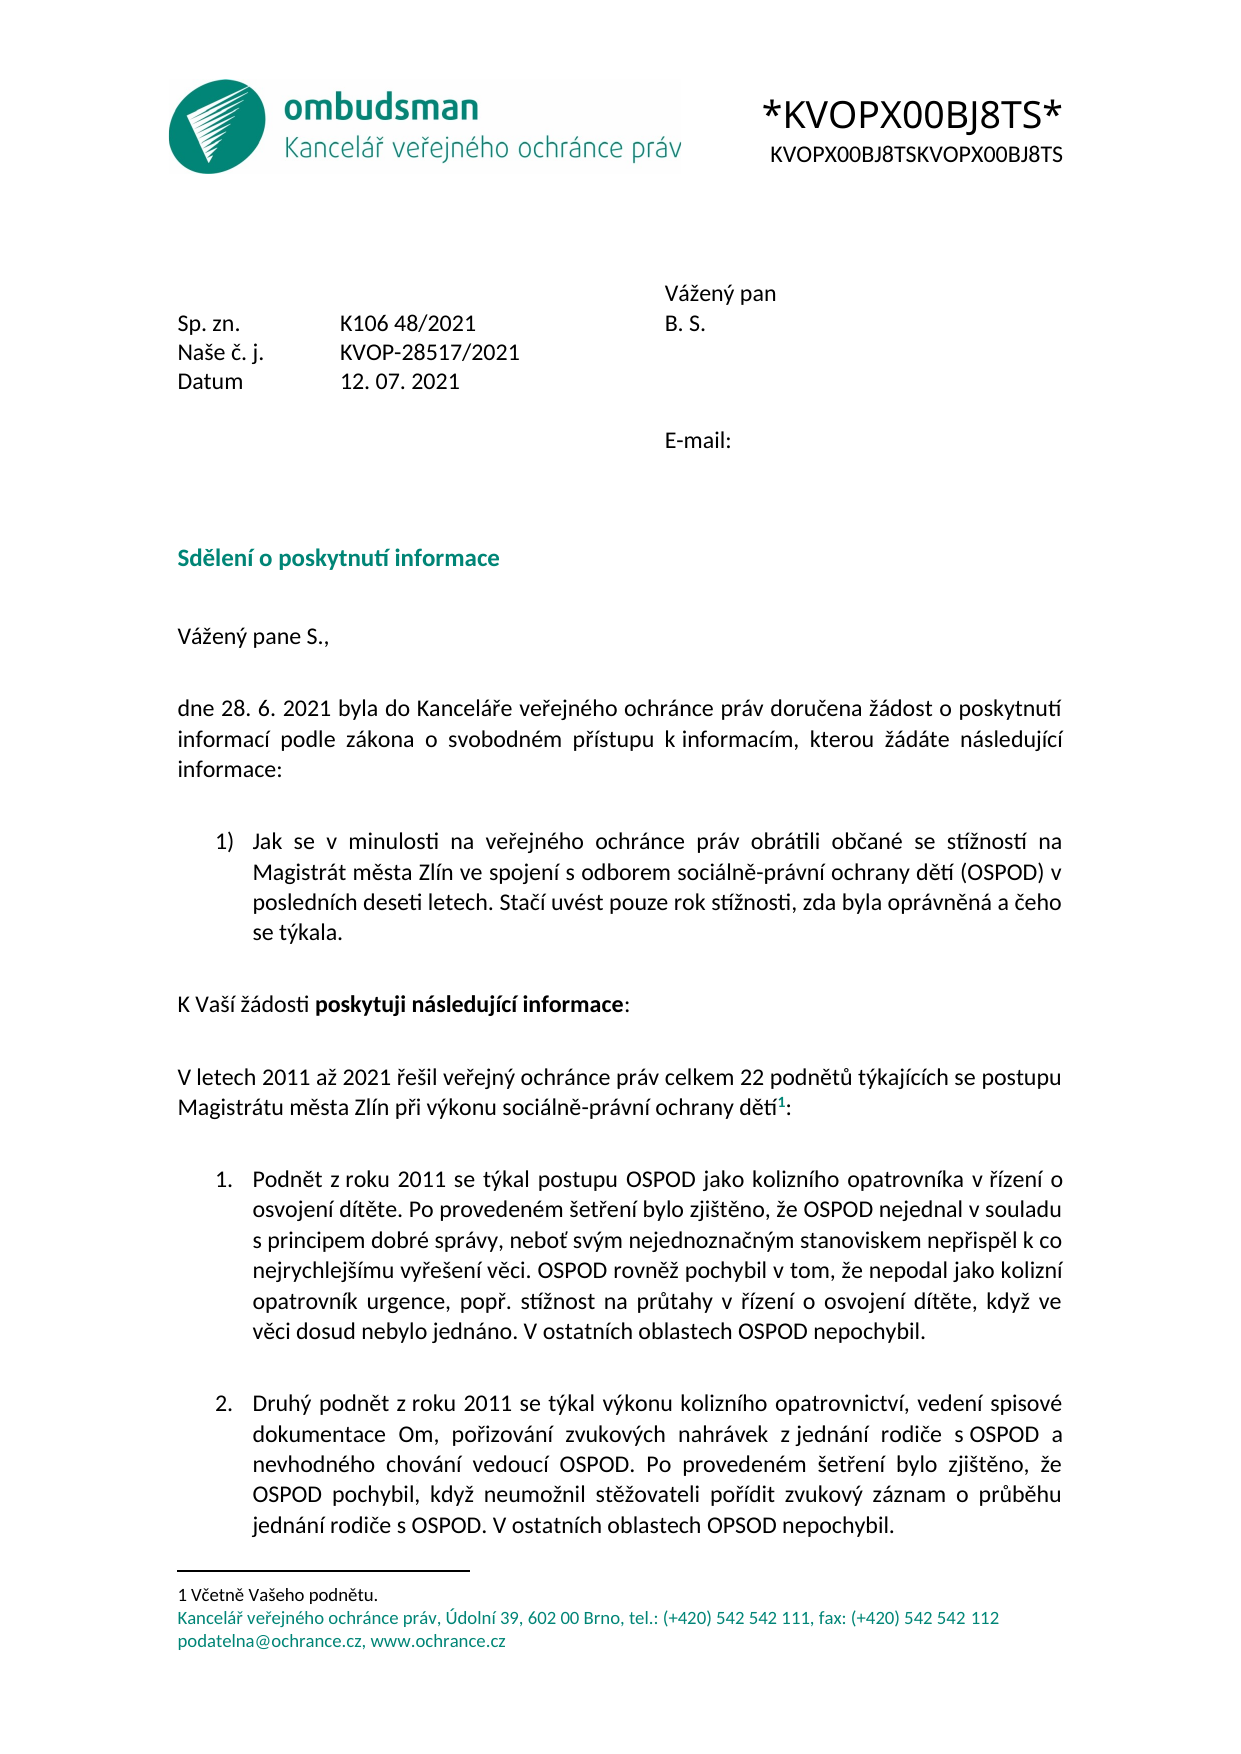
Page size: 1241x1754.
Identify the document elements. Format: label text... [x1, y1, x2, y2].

table_header Vážený pan B. S. E-mail: [665, 220, 1085, 542]
text K Vaší žádosti poskytuji následující informace: [177, 989, 1063, 1019]
table_header K106 48/2021 KVOP-28517/2021 12. 07. 2021 [340, 220, 664, 542]
subtitle Sdělení o poskytnutí informace [177, 542, 1063, 572]
text Včetně Vašeho podnětu. [177, 1583, 1063, 1606]
text Vážený pane S., [177, 621, 1063, 651]
list Podnět z roku 2011 se týkal postupu OSPOD jako kolizního opatrovníka v řízení o osvojení dítěte. Po provedeném šetření bylo zjištěno, že OSPOD nejednal v souladu s principem dobré správy, neboť svým nejednoznačným stanoviskem nepřispěl k co nejrychlejšímu vyřešení věci. OSPOD rovněž pochybil v tom, že nepodal jako kolizní opatrovník urgence, popř. stížnost na průtahy v řízení o osvojení dítěte, když ve věci dosud nebylo jednáno. V ostatních oblastech OSPOD nepochybil. [215, 1164, 1063, 1346]
list Druhý podnět z roku 2011 se týkal výkonu kolizního opatrovnictví, vedení spisové dokumentace Om, pořizování zvukových nahrávek z jednání rodiče s OSPOD a nevhodného chování vedoucí OSPOD. Po provedeném šetření bylo zjištěno, že OSPOD pochybil, když neumožnil stěžovateli pořídit zvukový záznam o průběhu jednání rodiče s OSPOD. V ostatních oblastech OPSOD nepochybil. [215, 1388, 1063, 1539]
list Jak se v minulosti na veřejného ochránce práv obrátili občané se stížností na Magistrát města Zlín ve spojení s odborem sociálně-právní ochrany dětí (OSPOD) v posledních deseti letech. Stačí uvést pouze rok stížnosti, zda byla oprávněná a čeho se týkala. [215, 826, 1063, 947]
text dne 28. 6. 2021 byla do Kanceláře veřejného ochránce práv doručena žádost o poskytnutí informací podle zákona o svobodném přístupu k informacím, kterou žádáte následující informace: [177, 693, 1063, 783]
text V letech 2011 až 2021 řešil veřejný ochránce práv celkem 22 podnětů týkajících se postupu Magistrátu města Zlín při výkonu sociálně-právní ochrany dětí: [177, 1062, 1063, 1121]
table_header Sp. zn. Naše č. j. Datum [177, 220, 340, 542]
